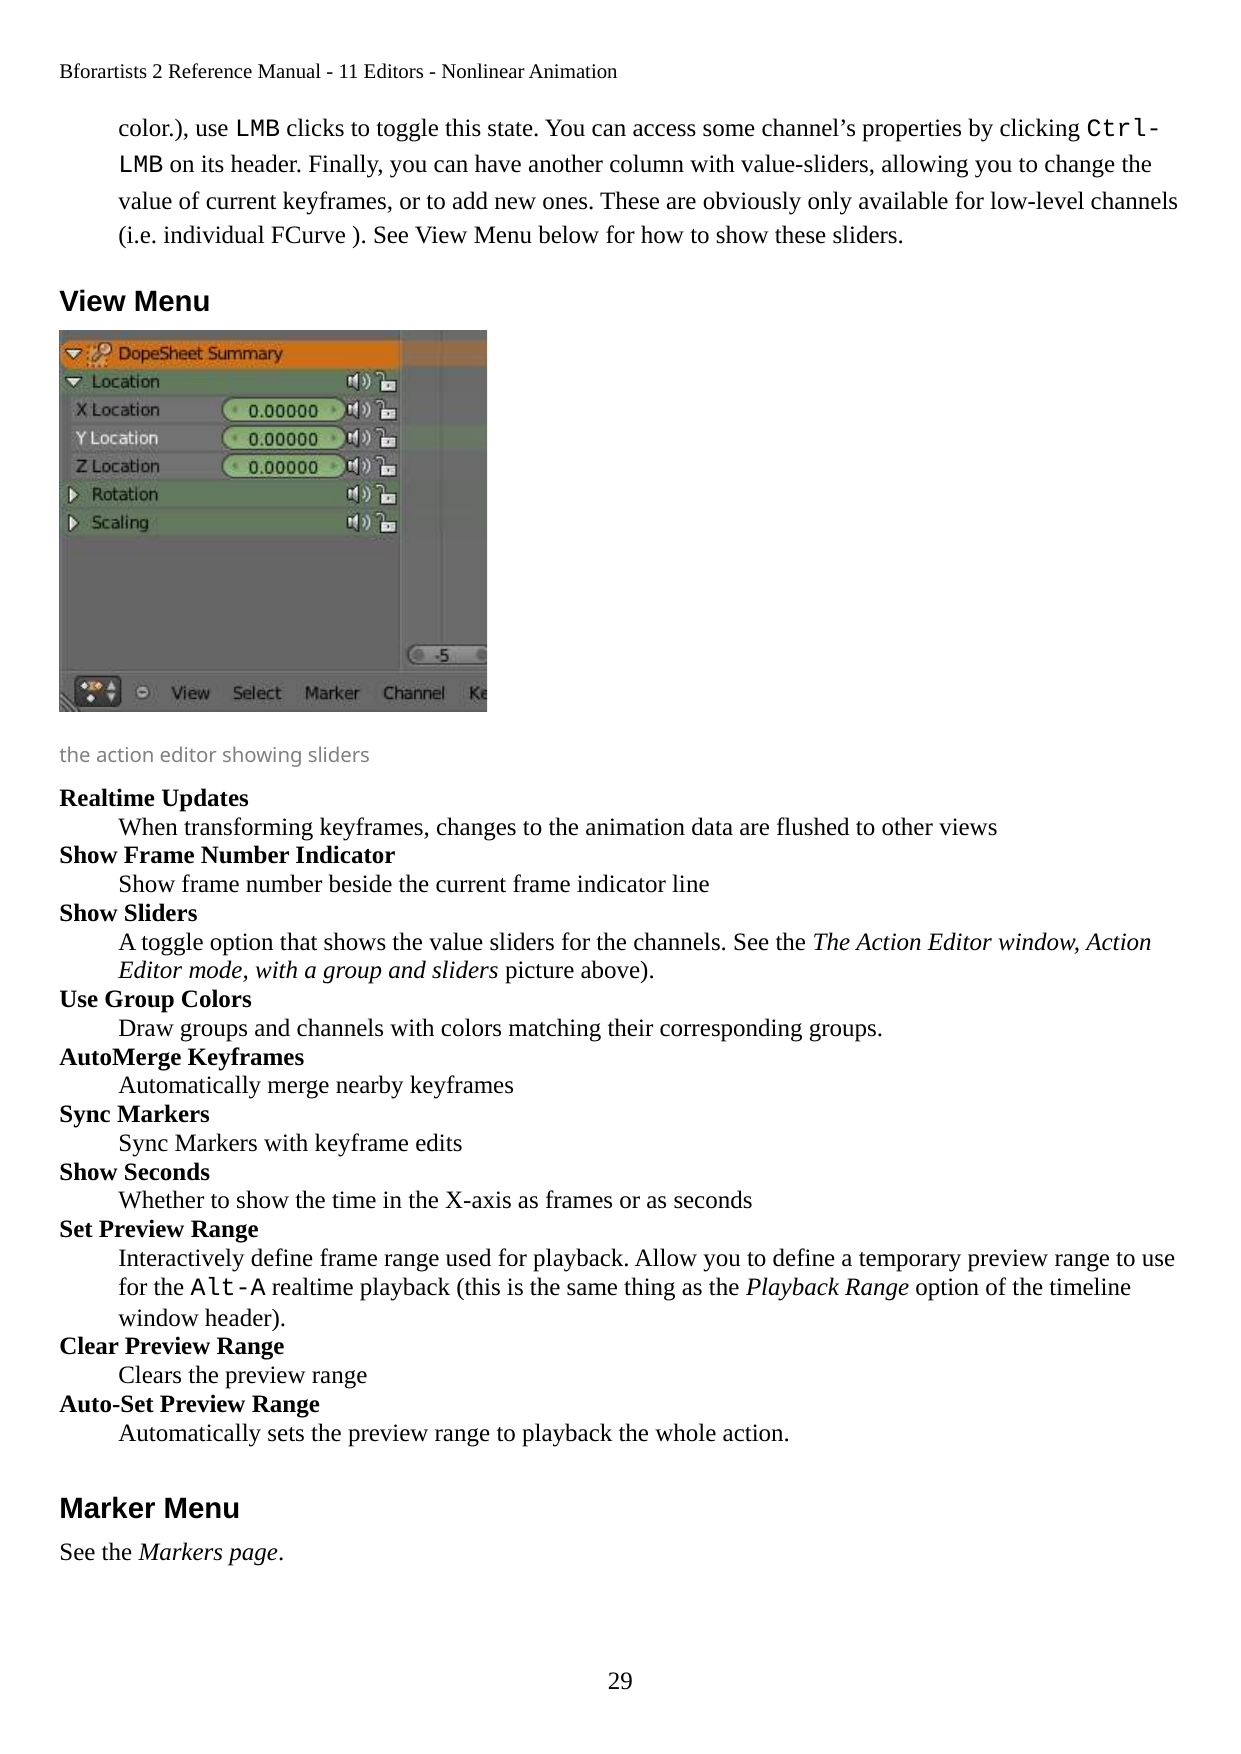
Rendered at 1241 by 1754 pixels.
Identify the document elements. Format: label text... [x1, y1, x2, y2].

text See the Markers page. [59, 1537, 1181, 1566]
list Automatically sets the preview range to playback the whole action. [118, 1418, 1181, 1446]
subtitle Show Frame Number Indicator [59, 841, 1181, 869]
list Interactively define frame range used for playback. Allow you to define a temporary preview range to use for the Alt-A realtime playback (this is the same thing as the Playback Range option of the timeline window header). [118, 1243, 1181, 1331]
list When transforming keyframes, changes to the animation data are flushed to other views [118, 812, 1181, 841]
subtitle Show Seconds [59, 1157, 1181, 1186]
subtitle Show Sliders [59, 898, 1181, 927]
subtitle Use Group Colors [59, 984, 1181, 1013]
list Sync Markers with keyframe edits [118, 1128, 1181, 1157]
subtitle Clear Preview Range [59, 1331, 1181, 1360]
list A toggle option that shows the value sliders for the channels. See the The Action Editor window, Action Editor mode, with a group and sliders picture above). [118, 927, 1181, 984]
list Automatically merge nearby keyframes [118, 1071, 1181, 1099]
subtitle Marker Menu [59, 1491, 1181, 1524]
picture [59, 330, 488, 712]
list Whether to show the time in the X-axis as frames or as seconds [118, 1186, 1181, 1214]
list Show frame number beside the current frame indicator line [118, 869, 1181, 898]
subtitle Auto-Set Preview Range [59, 1389, 1181, 1418]
subtitle AutoMerge Keyframes [59, 1042, 1181, 1071]
subtitle Sync Markers [59, 1099, 1181, 1128]
text color.), use LMB clicks to toggle this state. You can access some channel’s properties by clicking Ctrl-LMB on its header. Finally, you can have another column with value-sliders, allowing you to change the value of current keyframes, or to add new ones. These are obviously only available for low-level channels (i.e. individual FCurve ). See View Menu below for how to show these sliders. [118, 113, 1181, 249]
subtitle Realtime Updates [59, 783, 1181, 812]
text the action editor showing sliders [59, 737, 1181, 768]
list Clears the preview range [118, 1360, 1181, 1389]
list Draw groups and channels with colors matching their corresponding groups. [118, 1013, 1181, 1042]
subtitle Set Preview Range [59, 1214, 1181, 1243]
subtitle View Menu [59, 284, 1181, 318]
